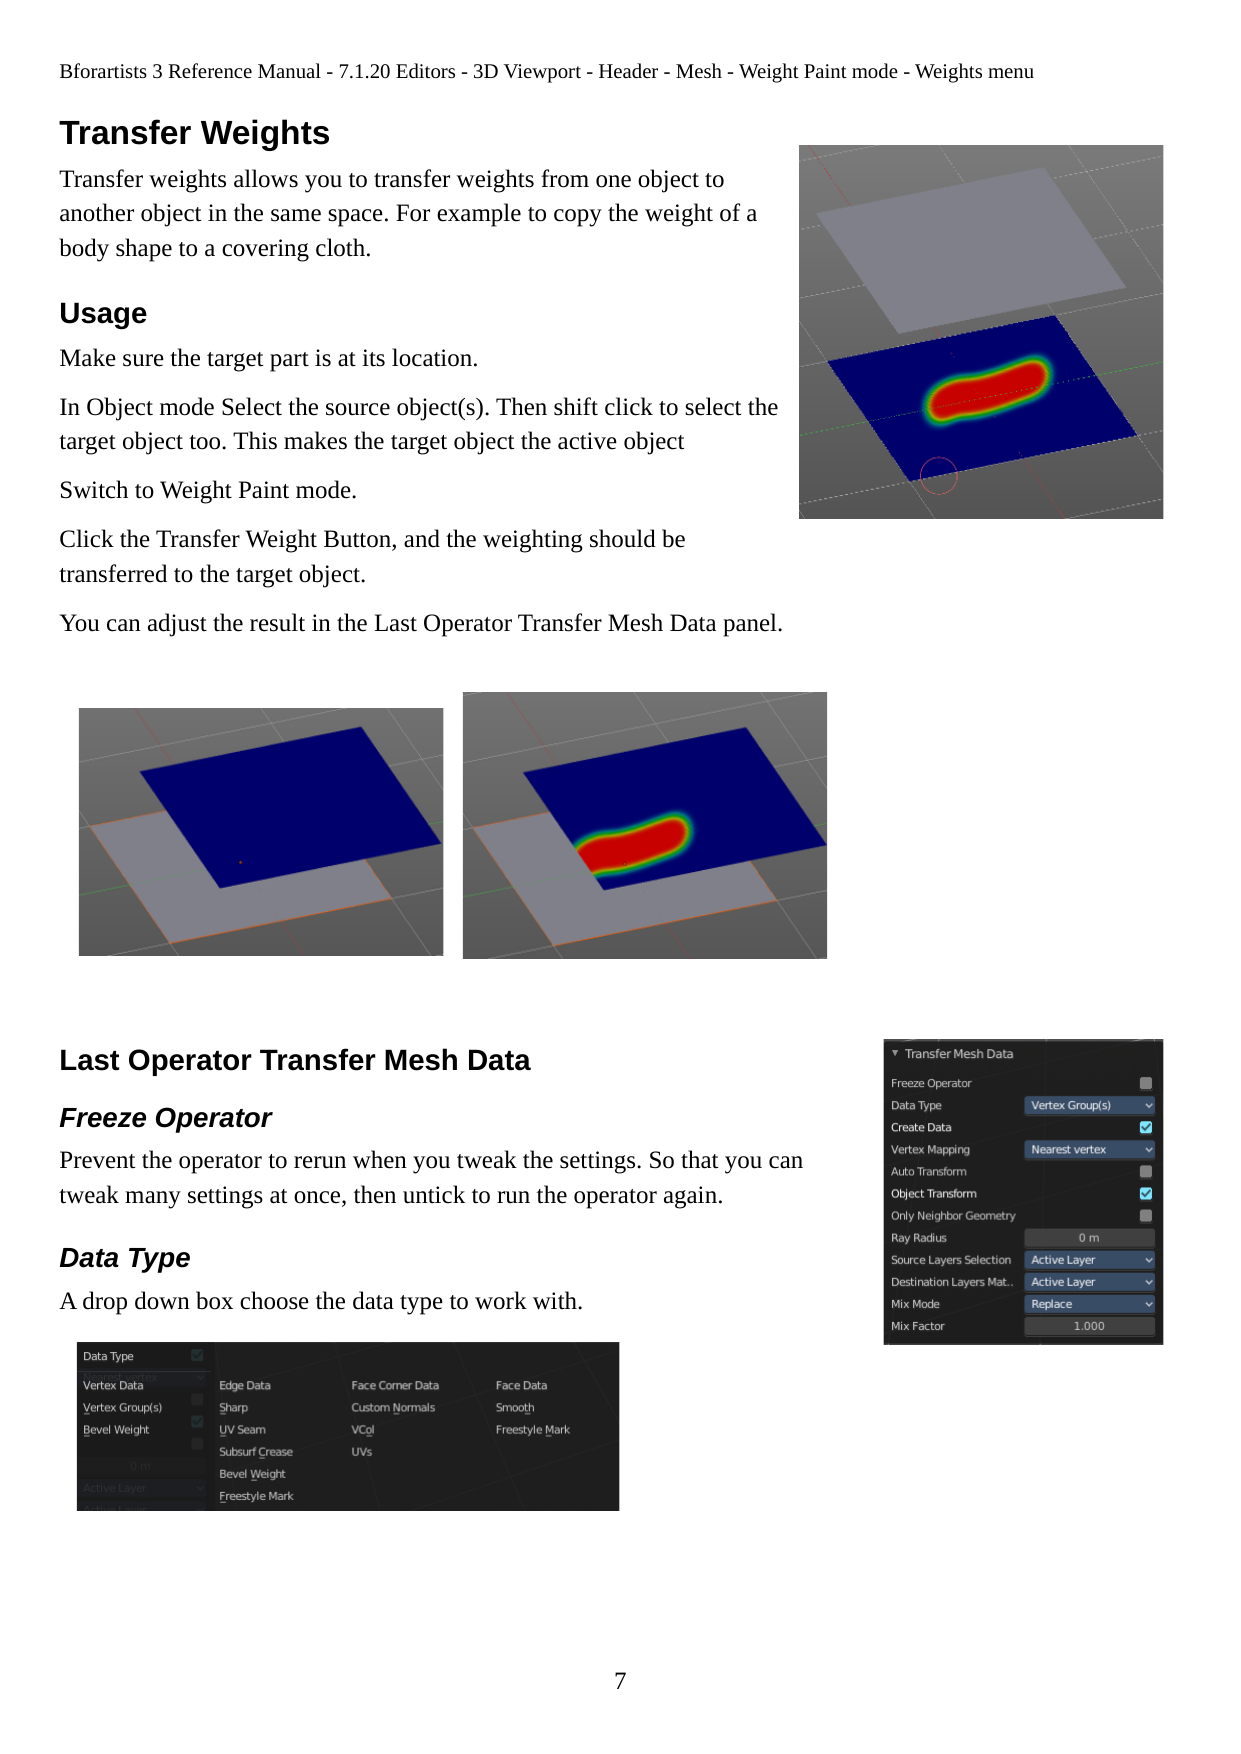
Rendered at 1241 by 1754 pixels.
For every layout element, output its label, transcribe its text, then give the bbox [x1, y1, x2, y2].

text Switch to Weight Paint mode. [59, 475, 799, 504]
subtitle Last Operator Transfer Mesh Data [59, 1042, 883, 1076]
picture [76, 1342, 620, 1511]
text Click the Transfer Weight Button, and the weighting should be transferred to the target object. [59, 524, 1181, 587]
subtitle Freeze Operator [59, 1101, 883, 1133]
picture [462, 692, 828, 959]
text Transfer weights allows you to transfer weights from one object to another object in the same space. For example to copy the weight of a body shape to a covering cloth. [59, 164, 799, 261]
picture [883, 1039, 1164, 1345]
picture [78, 708, 444, 956]
text In Object mode Select the source object(s). Then shift click to select the target object too. This makes the target object the active object [59, 392, 799, 455]
subtitle [1164, 1101, 1181, 1133]
text A drop down box choose the data type to work with. [59, 1286, 883, 1315]
text Make sure the target part is at its location. [59, 343, 799, 371]
subtitle [1164, 296, 1181, 330]
picture [799, 145, 1164, 519]
text Prevent the operator to rerun when you tweak the settings. So that you can tweak many settings at once, then untick to run the operator again. [59, 1146, 883, 1209]
subtitle Transfer Weights [59, 113, 1181, 151]
subtitle Data Type [59, 1242, 883, 1273]
text You can adjust the result in the Last Operator Transfer Mesh Data panel. [59, 608, 1181, 637]
subtitle Usage [59, 296, 799, 330]
subtitle [1164, 1242, 1181, 1273]
